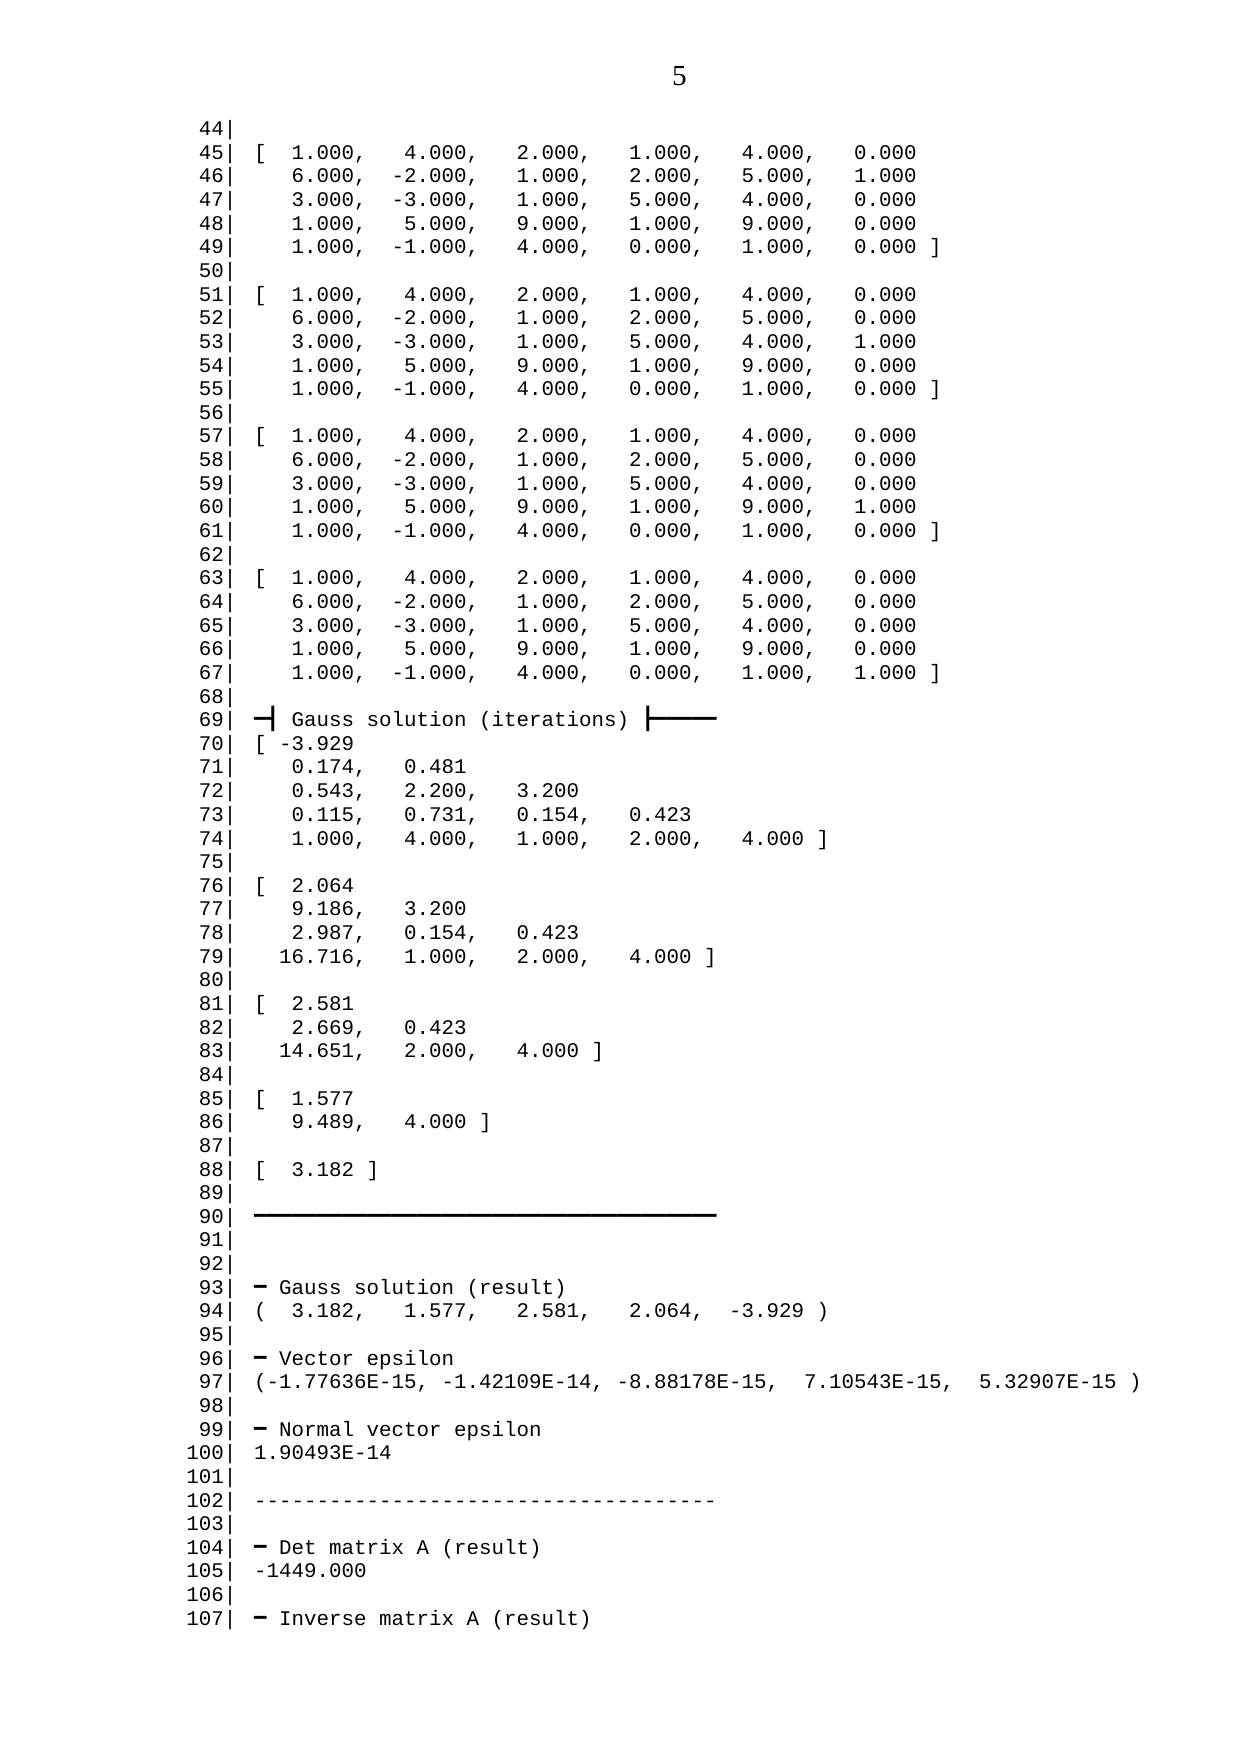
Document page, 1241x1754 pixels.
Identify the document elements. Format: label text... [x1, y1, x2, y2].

list 6.000, -2.000, 1.000, 2.000, 5.000, 0.000 [236, 307, 1181, 331]
list 3.000, -3.000, 1.000, 5.000, 4.000, 0.000 [236, 473, 1181, 496]
list -1449.000 [236, 1561, 1181, 1584]
list ━┫ Gauss solution (iterations) ┣━━━━━ [236, 709, 1181, 733]
list 1.000, -1.000, 4.000, 0.000, 1.000, 0.000 ] [236, 520, 1181, 544]
list ━ Vector epsilon [236, 1348, 1181, 1371]
list [ 1.000, 4.000, 2.000, 1.000, 4.000, 0.000 [236, 142, 1181, 165]
list (-1.77636E-15, -1.42109E-14, -8.88178E-15, 7.10543E-15, 5.32907E-15 ) [236, 1371, 1181, 1395]
list 9.489, 4.000 ] [236, 1111, 1181, 1135]
list 1.000, 5.000, 9.000, 1.000, 9.000, 0.000 [236, 354, 1181, 378]
list 6.000, -2.000, 1.000, 2.000, 5.000, 0.000 [236, 449, 1181, 473]
list 1.000, -1.000, 4.000, 0.000, 1.000, 0.000 ] [236, 236, 1181, 260]
list ━ Det matrix A (result) [236, 1537, 1181, 1561]
list ━ Gauss solution (result) [236, 1277, 1181, 1300]
list [ 1.000, 4.000, 2.000, 1.000, 4.000, 0.000 [236, 284, 1181, 307]
list [ -3.929 [236, 733, 1181, 757]
list ━ Normal vector epsilon [236, 1419, 1181, 1442]
list [ 2.064 [236, 875, 1181, 898]
list 1.000, 5.000, 9.000, 1.000, 9.000, 0.000 [236, 213, 1181, 236]
list 6.000, -2.000, 1.000, 2.000, 5.000, 0.000 [236, 591, 1181, 615]
list ━ Inverse matrix A (result) [236, 1608, 1181, 1631]
list [ 1.577 [236, 1088, 1181, 1111]
list 0.174, 0.481 [236, 757, 1181, 780]
list ━━━━━━━━━━━━━━━━━━━━━━━━━━━━━━━━━━━━━ [236, 1206, 1181, 1229]
list 3.000, -3.000, 1.000, 5.000, 4.000, 0.000 [236, 615, 1181, 638]
list 3.000, -3.000, 1.000, 5.000, 4.000, 0.000 [236, 189, 1181, 213]
list ( 3.182, 1.577, 2.581, 2.064, -3.929 ) [236, 1300, 1181, 1324]
list 16.716, 1.000, 2.000, 4.000 ] [236, 946, 1181, 969]
list 1.90493E-14 [236, 1442, 1181, 1466]
list 14.651, 2.000, 4.000 ] [236, 1040, 1181, 1064]
list 6.000, -2.000, 1.000, 2.000, 5.000, 1.000 [236, 165, 1181, 189]
list 1.000, 5.000, 9.000, 1.000, 9.000, 1.000 [236, 496, 1181, 520]
list [ 3.182 ] [236, 1158, 1181, 1182]
list 1.000, 4.000, 1.000, 2.000, 4.000 ] [236, 827, 1181, 851]
list [ 2.581 [236, 993, 1181, 1017]
list ------------------------------------- [236, 1489, 1181, 1513]
list 3.000, -3.000, 1.000, 5.000, 4.000, 1.000 [236, 331, 1181, 354]
list 1.000, 5.000, 9.000, 1.000, 9.000, 0.000 [236, 638, 1181, 662]
list 2.987, 0.154, 0.423 [236, 922, 1181, 946]
list 0.115, 0.731, 0.154, 0.423 [236, 804, 1181, 827]
list 0.543, 2.200, 3.200 [236, 780, 1181, 804]
list [ 1.000, 4.000, 2.000, 1.000, 4.000, 0.000 [236, 567, 1181, 591]
list 1.000, -1.000, 4.000, 0.000, 1.000, 1.000 ] [236, 662, 1181, 686]
list [ 1.000, 4.000, 2.000, 1.000, 4.000, 0.000 [236, 426, 1181, 449]
list 9.186, 3.200 [236, 898, 1181, 922]
list 1.000, -1.000, 4.000, 0.000, 1.000, 0.000 ] [236, 378, 1181, 402]
list 2.669, 0.423 [236, 1017, 1181, 1040]
